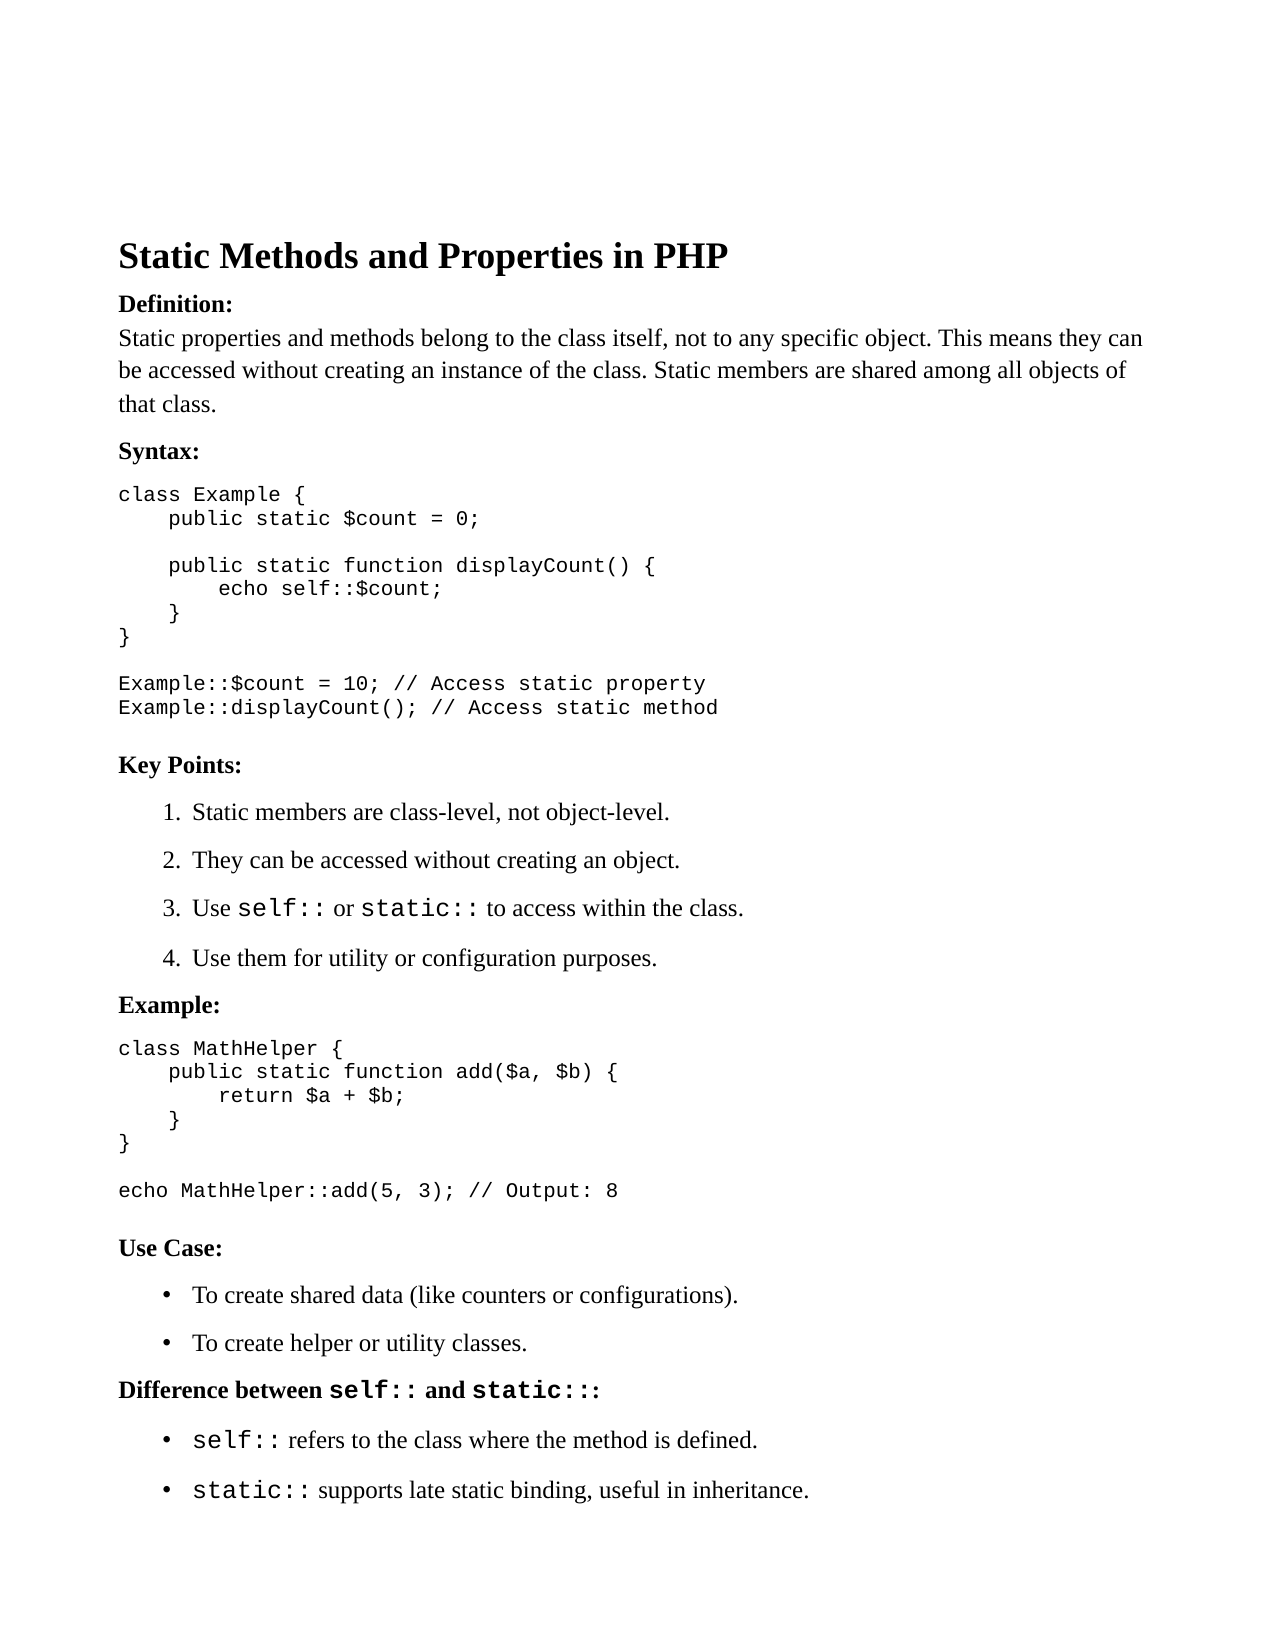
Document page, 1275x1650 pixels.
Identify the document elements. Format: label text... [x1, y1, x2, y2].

text public static function displayCount() { [118, 555, 1157, 578]
text } [118, 602, 1157, 626]
text Syntax: [118, 436, 1157, 465]
text Definition: Static properties and methods belong to the class itself, not to any specific object. This means they can be accessed without creating an instance of the class. Static members are shared among all objects of that class. [118, 289, 1157, 417]
list Use them for utility or configuration purposes. [162, 943, 1157, 971]
text echo self::$count; [118, 578, 1157, 602]
text public static function add($a, $b) { [118, 1061, 1157, 1085]
subtitle Static Methods and Properties in PHP [118, 234, 1157, 277]
list They can be accessed without creating an object. [162, 845, 1157, 874]
list self:: refers to the class where the method is defined. [162, 1426, 1157, 1456]
text return $a + $b; [118, 1085, 1157, 1109]
text Difference between self:: and static::: [118, 1376, 1157, 1406]
text Use Case: [118, 1233, 1157, 1262]
text public static $count = 0; [118, 507, 1157, 531]
text echo MathHelper::add(5, 3); // Output: 8 [118, 1180, 1157, 1203]
text class Example { [118, 484, 1157, 507]
text class MathHelper { [118, 1038, 1157, 1061]
text } [118, 626, 1157, 649]
text Key Points: [118, 750, 1157, 778]
text Example::displayCount(); // Access static method [118, 697, 1157, 720]
text } [118, 1109, 1157, 1132]
text } [118, 1132, 1157, 1156]
list To create shared data (like counters or configurations). [162, 1280, 1157, 1309]
list static:: supports late static binding, useful in inheritance. [162, 1476, 1157, 1506]
list To create helper or utility classes. [162, 1328, 1157, 1357]
list Use self:: or static:: to access within the class. [162, 893, 1157, 923]
list Static members are class-level, not object-level. [162, 797, 1157, 826]
text Example::$count = 10; // Access static property [118, 673, 1157, 697]
text Example: [118, 990, 1157, 1019]
